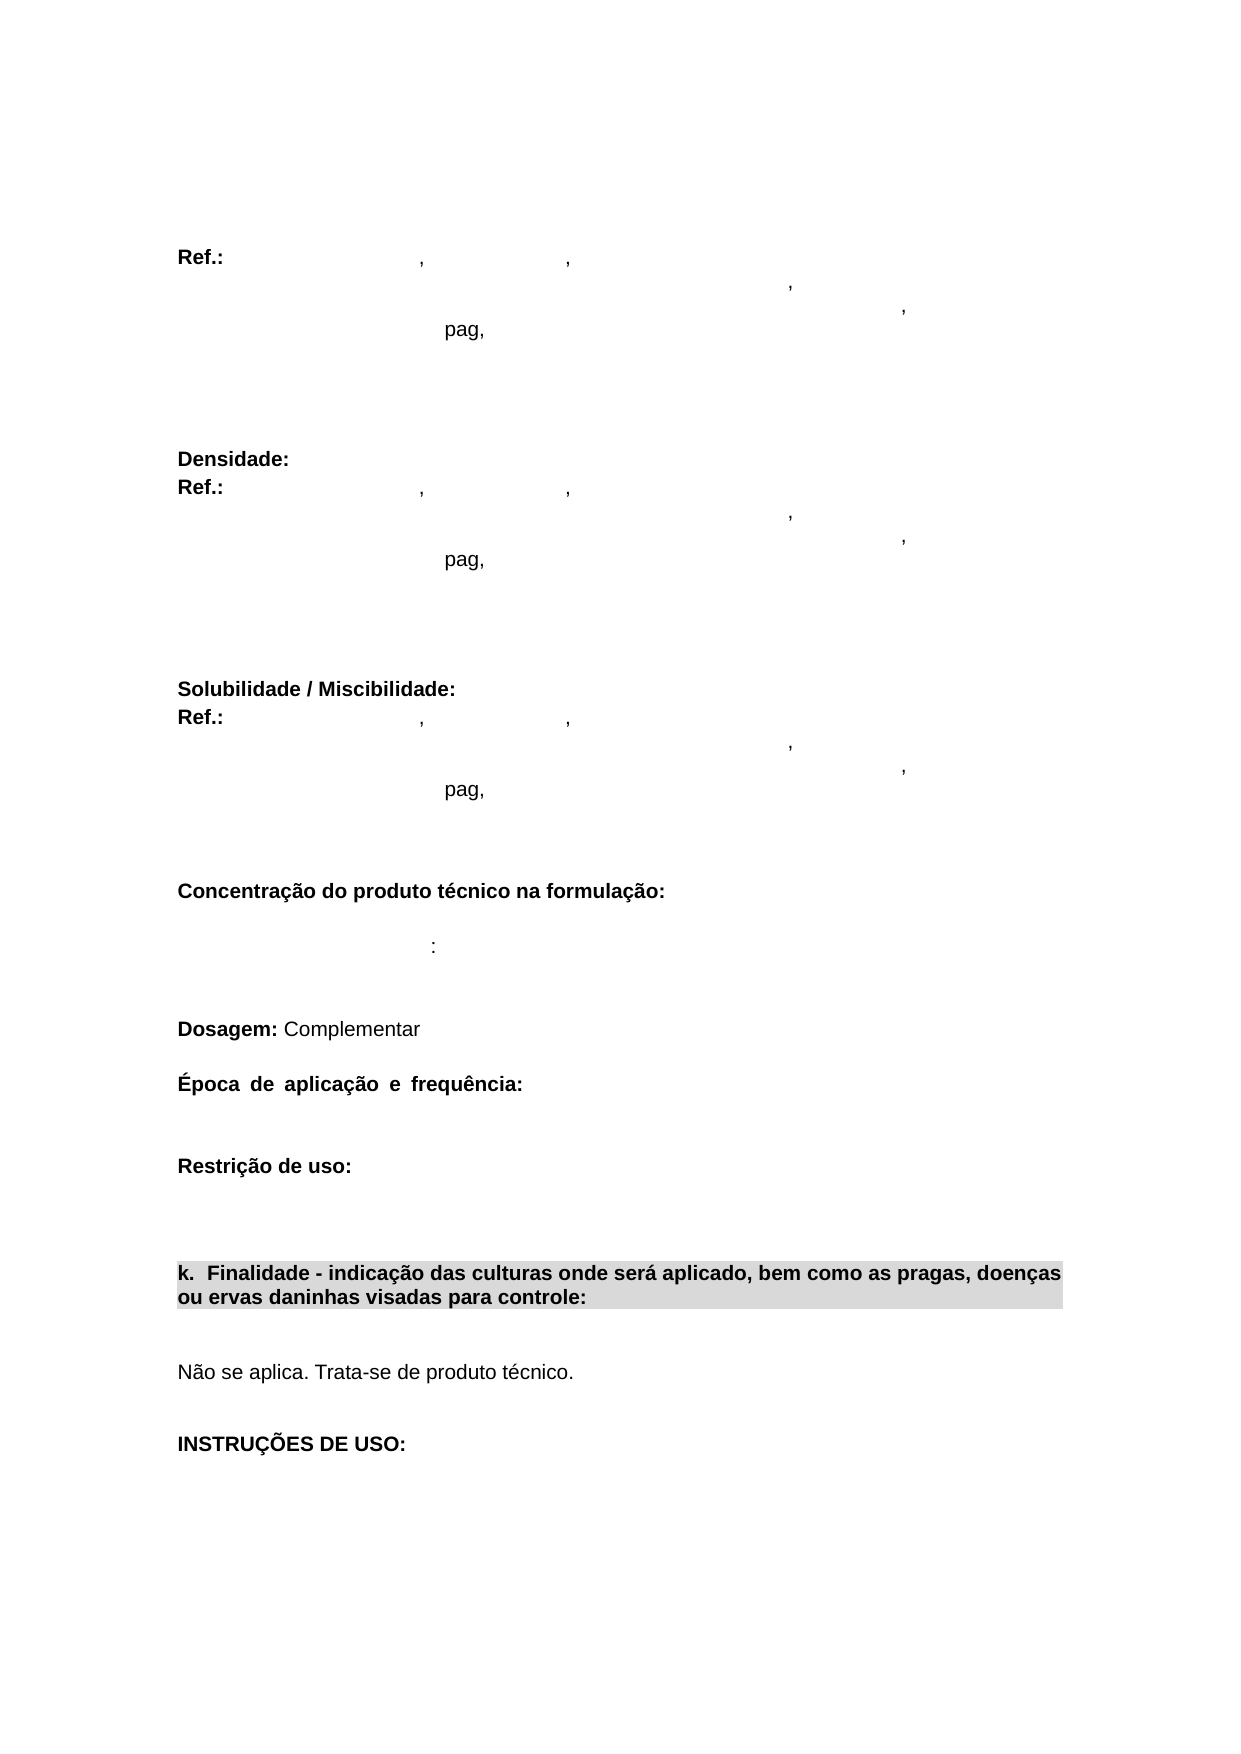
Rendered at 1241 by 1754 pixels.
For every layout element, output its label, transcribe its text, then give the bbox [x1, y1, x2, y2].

text Densidade: <insert_html(study.result_pt)> [177, 447, 1063, 471]
text </for> [177, 962, 1063, 986]
text Concentração do produto técnico na formulação: [177, 879, 1063, 903]
list Finalidade - indicação das culturas onde será aplicado, bem como as pragas, doenças ou ervas daninhas visadas para controle: [177, 1261, 1063, 1309]
text Época de aplicação e frequência: <for each="inf in informations(o, 'Número, Época e Intervalo de Aplicação','approved')"><insert_html(inf)></for> [177, 1072, 1063, 1123]
text </for> [177, 365, 1063, 389]
text <insert_html(inf)> [177, 1483, 1063, 1507]
list INSTRUÇÕES DE USO: [177, 1432, 1063, 1456]
text </for> [177, 1511, 1063, 1535]
text Solubilidade / Miscibilidade: <insert_html(study.result_pt)> [177, 677, 1063, 701]
text </for> [177, 594, 1063, 618]
text <for each="cqq in cqqs(o,'chemical')"> [177, 907, 1063, 931]
text Ref.: <study.reference>, <study.name>, <if test="study.laboratory_id"><study.laboratory_id.name></if>, <if test="study.director_author_id"><study.director_author_id.name></if>, <study.number_of_pages> pag, <if test="study.end_date"><formatLang(study.end_date,date=True)></if> [177, 475, 1063, 594]
text </if> [177, 1209, 1063, 1233]
text <cqq.ingredient_id.name>: <cqq.declared_concentration> <cqq.uom_id.name> [177, 934, 1063, 958]
text Dosagem: Complementar [177, 1017, 1063, 1041]
text Ref.: <study.reference>, <study.name>, <if test="study.laboratory_id"><study.laboratory_id.name></if>, <if test="study.director_author_id"><study.director_author_id.name></if>, <study.number_of_pages> pag, <if test="study.end_date"><formatLang(study.end_date,date=True)></if> [177, 704, 1063, 824]
text <for each="study in studies(o, 'Solubilidade/Miscibilidade')"> [177, 649, 1063, 673]
text Restrição de uso: <for each="inf in informations(o, 'Restrições de uso','approved')"> [177, 1154, 1063, 1178]
text Ref.: <study.reference>, <study.name>, <if test="study.laboratory_id"><study.laboratory_id.name></if>, <if test="study.director_author_id"><study.director_author_id.name></if>, <study.number_of_pages> pag, <if test="study.end_date"><formatLang(study.end_date,date=True)></if> [177, 245, 1063, 365]
list <if test="o.type=='technical_product'"> [177, 1336, 1063, 1360]
text <for each="inf in informations(o, 'Purpose')"> [177, 1456, 1063, 1480]
text <if test="o.type=='formulated_product'"> [177, 1408, 1063, 1432]
text </for> [177, 824, 1063, 848]
text <insert_html(inf)></for> [177, 1182, 1063, 1206]
text <for each="study in studies(o, 'Densidade')"> [177, 420, 1063, 444]
text Não se aplica. Trata-se de produto técnico. [177, 1360, 1063, 1384]
text </if> [177, 1384, 1063, 1408]
